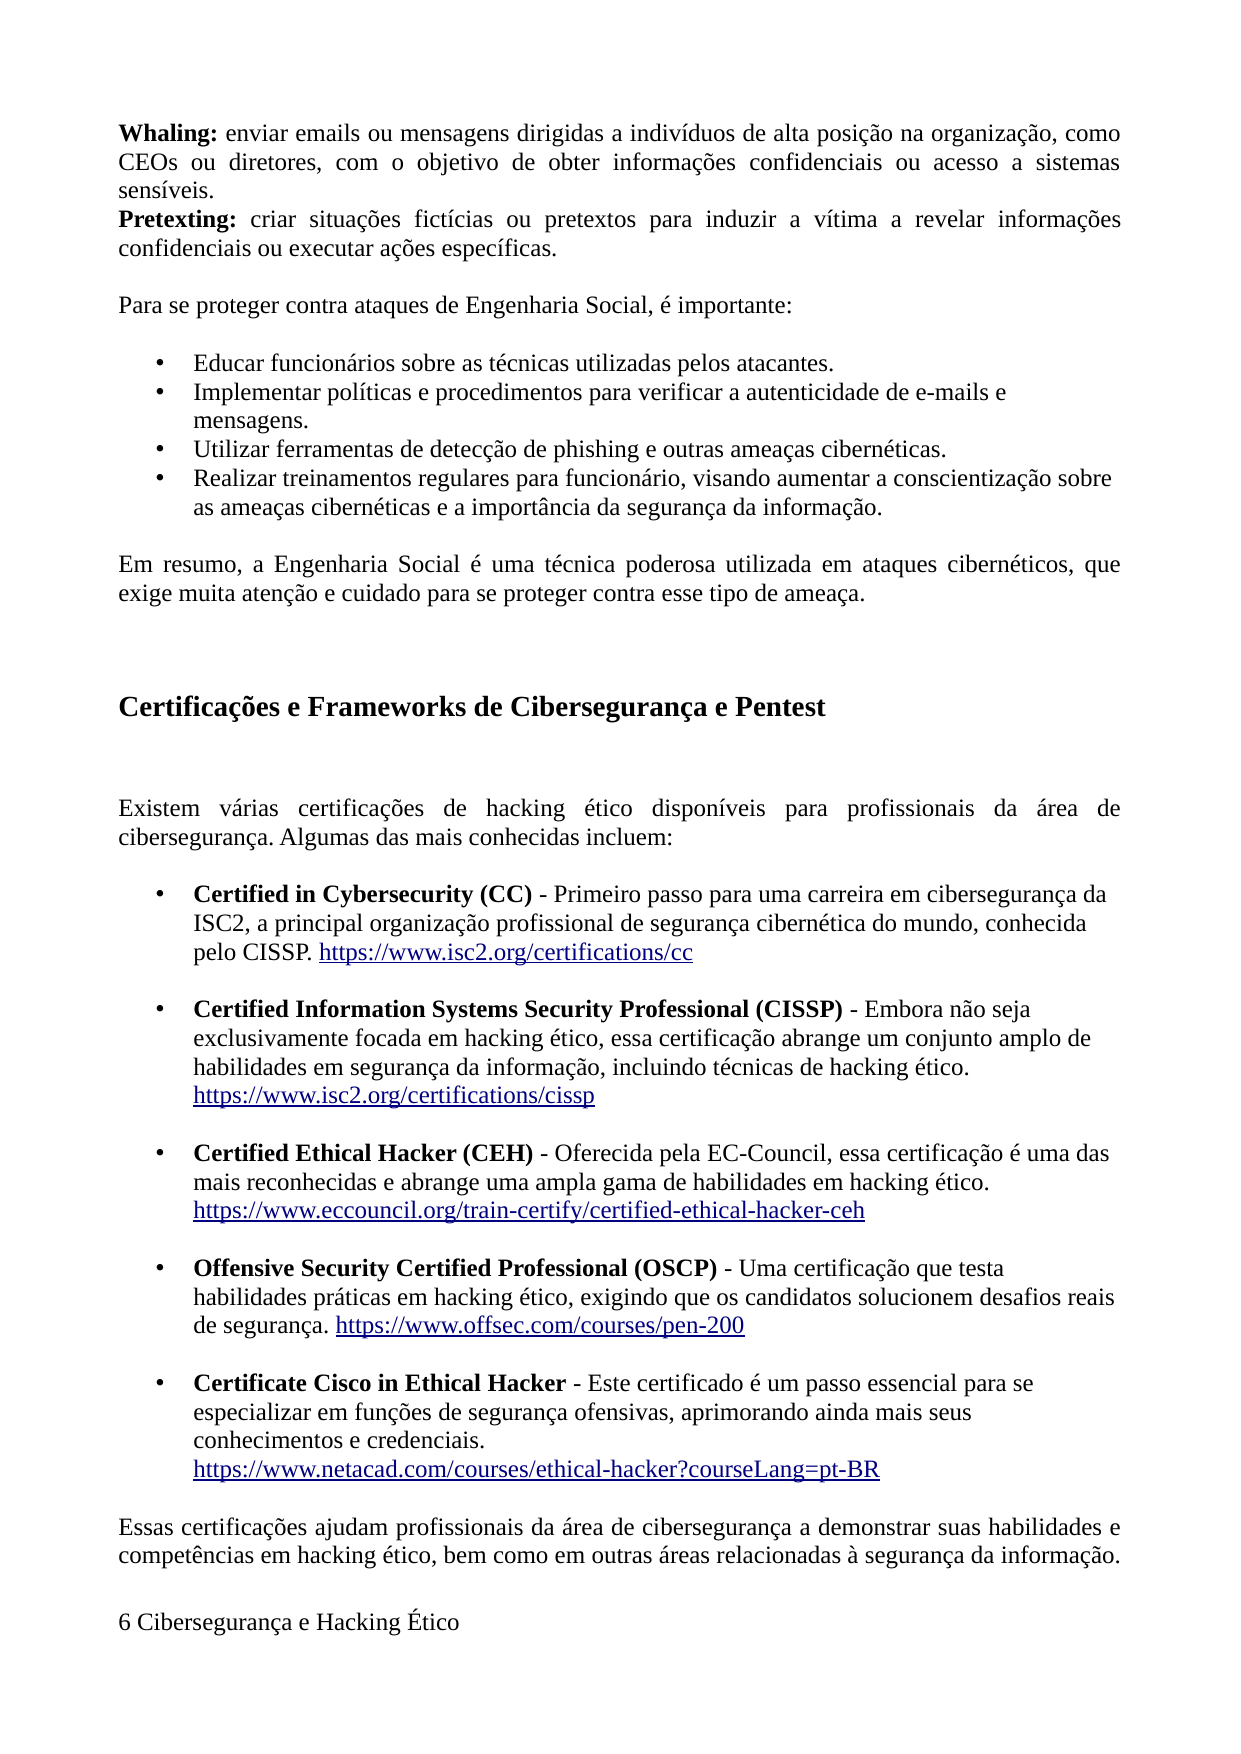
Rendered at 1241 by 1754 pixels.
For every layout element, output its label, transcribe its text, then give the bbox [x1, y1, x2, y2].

text Whaling: enviar emails ou mensagens dirigidas a indivíduos de alta posição na organização, como CEOs ou diretores, com o objetivo de obter informações confidenciais ou acesso a sistemas sensíveis. [118, 118, 1122, 204]
text Essas certificações ajudam profissionais da área de cibersegurança a demonstrar suas habilidades e competências em hacking ético, bem como em outras áreas relacionadas à segurança da informação. [118, 1512, 1122, 1569]
list Certified in Cybersecurity (CC) - Primeiro passo para uma carreira em cibersegurança da ISC2, a principal organização profissional de segurança cibernética do mundo, conhecida pelo CISSP. https://www.isc2.org/certifications/cc [156, 879, 1122, 965]
text Pretexting: criar situações fictícias ou pretextos para induzir a vítima a revelar informações confidenciais ou executar ações específicas. [118, 204, 1122, 262]
text Existem várias certificações de hacking ético disponíveis para profissionais da área de cibersegurança. Algumas das mais conhecidas incluem: [118, 793, 1122, 850]
list Realizar treinamentos regulares para funcionário, visando aumentar a conscientização sobre as ameaças cibernéticas e a importância da segurança da informação. [156, 463, 1122, 521]
list Educar funcionários sobre as técnicas utilizadas pelos atacantes. [156, 348, 1122, 377]
text Em resumo, a Engenharia Social é uma técnica poderosa utilizada em ataques cibernéticos, que exige muita atenção e cuidado para se proteger contra esse tipo de ameaça. [118, 549, 1122, 607]
list https://www.netacad.com/courses/ethical-hacker?courseLang=pt-BR [156, 1454, 1122, 1483]
text Para se proteger contra ataques de Engenharia Social, é importante: [118, 291, 1122, 319]
subtitle Certificações e Frameworks de Cibersegurança e Pentest [118, 689, 1122, 723]
list Certified Information Systems Security Professional (CISSP) - Embora não seja exclusivamente focada em hacking ético, essa certificação abrange um conjunto amplo de habilidades em segurança da informação, incluindo técnicas de hacking ético. https://www.isc2.org/certifications/cissp [156, 994, 1122, 1109]
list Implementar políticas e procedimentos para verificar a autenticidade de e-mails e mensagens. [156, 377, 1122, 434]
list Utilizar ferramentas de detecção de phishing e outras ameaças cibernéticas. [156, 434, 1122, 463]
list Certified Ethical Hacker (CEH) - Oferecida pela EC-Council, essa certificação é uma das mais reconhecidas e abrange uma ampla gama de habilidades em hacking ético. https://www.eccouncil.org/train-certify/certified-ethical-hacker-ceh [156, 1138, 1122, 1224]
list Offensive Security Certified Professional (OSCP) - Uma certificação que testa habilidades práticas em hacking ético, exigindo que os candidatos solucionem desafios reais de segurança. https://www.offsec.com/courses/pen-200 [156, 1253, 1122, 1339]
list Certificate Cisco in Ethical Hacker - Este certificado é um passo essencial para se especializar em funções de segurança ofensivas, aprimorando ainda mais seus conhecimentos e credenciais. [156, 1368, 1122, 1454]
